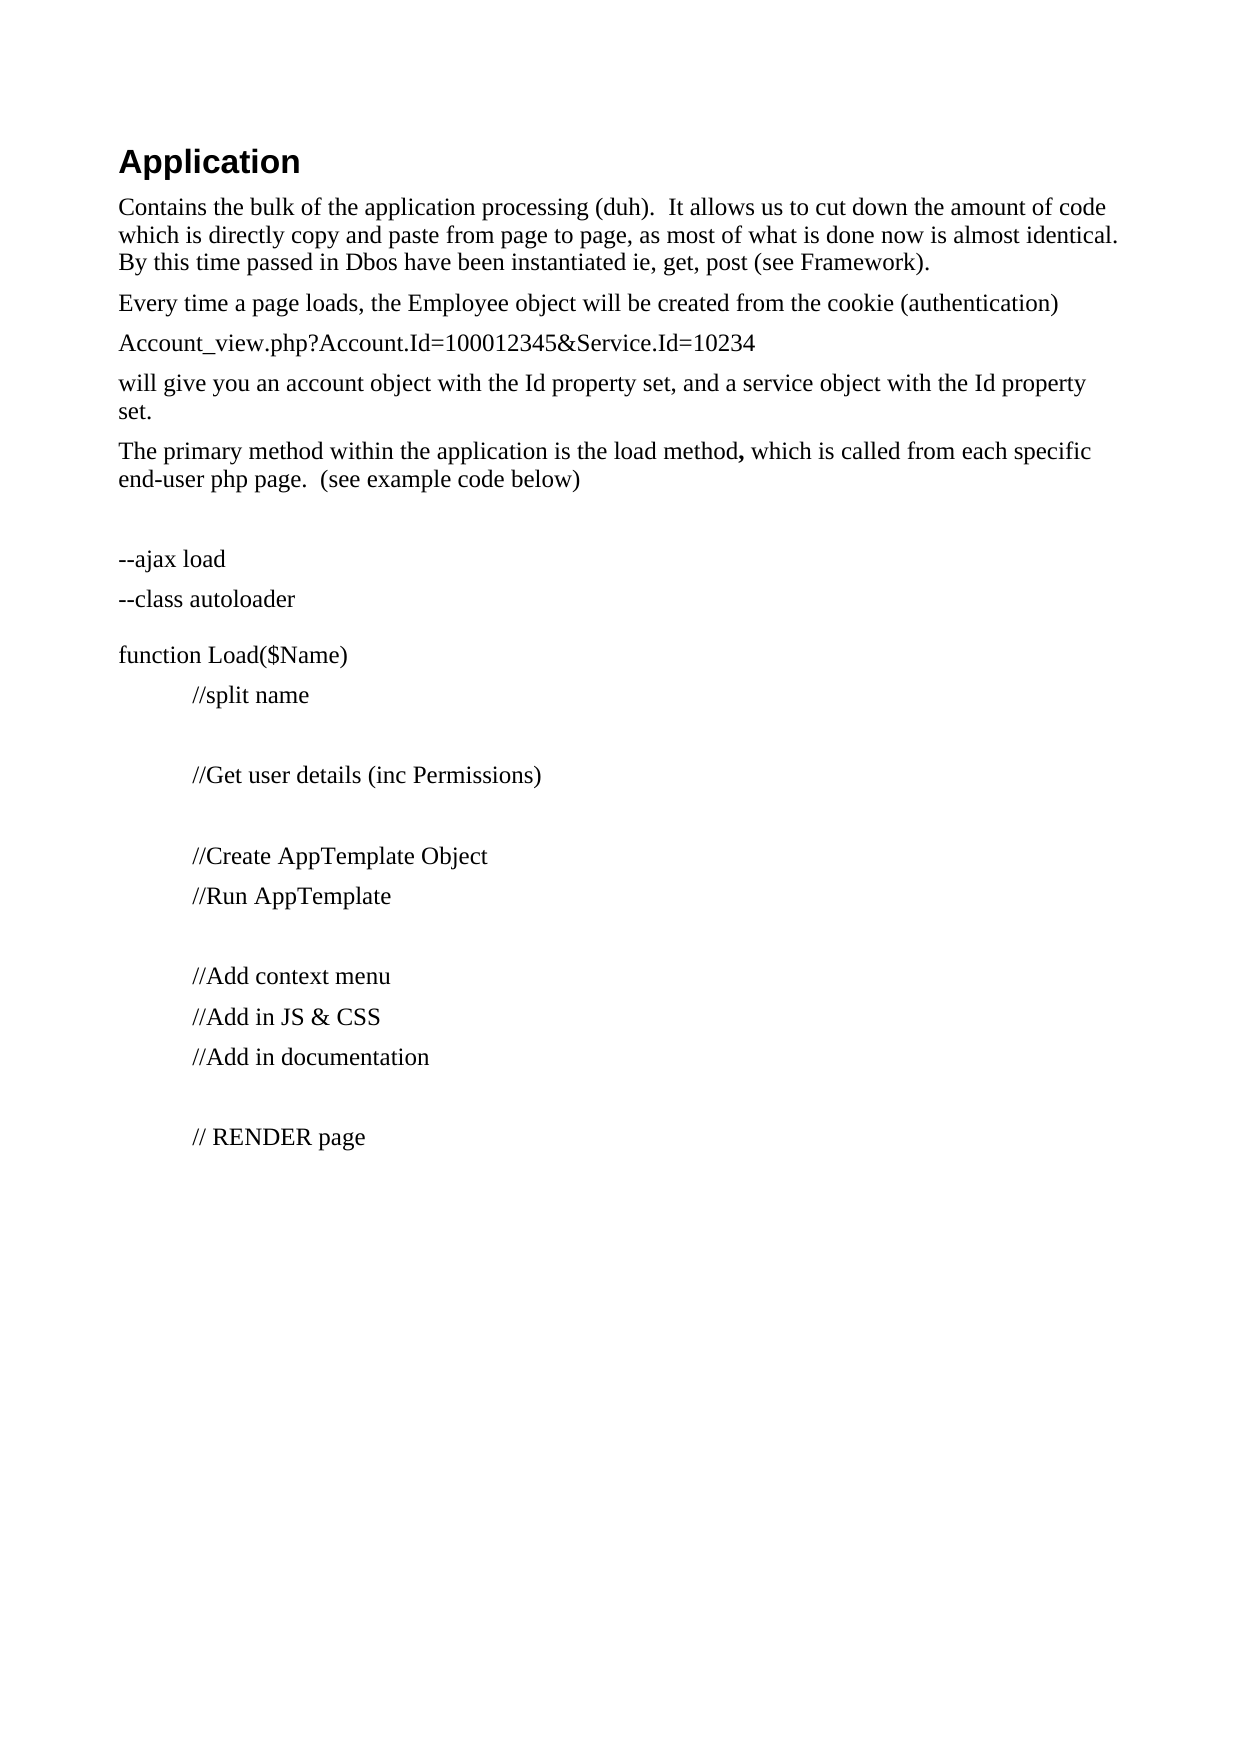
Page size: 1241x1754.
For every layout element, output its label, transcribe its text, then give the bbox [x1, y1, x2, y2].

text //Add context menu [118, 962, 1122, 990]
text //split name [118, 681, 1122, 709]
text will give you an account object with the Id property set, and a service object with the Id property set. [118, 369, 1122, 424]
text //Get user details (inc Permissions) [118, 761, 1122, 789]
text // RENDER page [118, 1123, 1122, 1151]
subtitle Application [118, 143, 1122, 181]
text --class autoloader [118, 585, 1122, 613]
text //Run AppTemplate [118, 882, 1122, 910]
text The primary method within the application is the load method, which is called from each specific end-user php page. (see example code below) [118, 437, 1122, 492]
text //Add in documentation [118, 1043, 1122, 1071]
text Contains the bulk of the application processing (duh). It allows us to cut down the amount of code which is directly copy and paste from page to page, as most of what is done now is almost identical. By this time passed in Dbos have been instantiated ie, get, post (see Framework). [118, 193, 1122, 276]
text Every time a page loads, the Employee object will be created from the cookie (authentication) [118, 289, 1122, 316]
text Account_view.php?Account.Id=100012345&Service.Id=10234 [118, 329, 1122, 357]
text //Create AppTemplate Object [118, 842, 1122, 869]
text //Add in JS & CSS [118, 1003, 1122, 1030]
text function Load($Name) [118, 641, 1122, 668]
text --ajax load [118, 545, 1122, 573]
